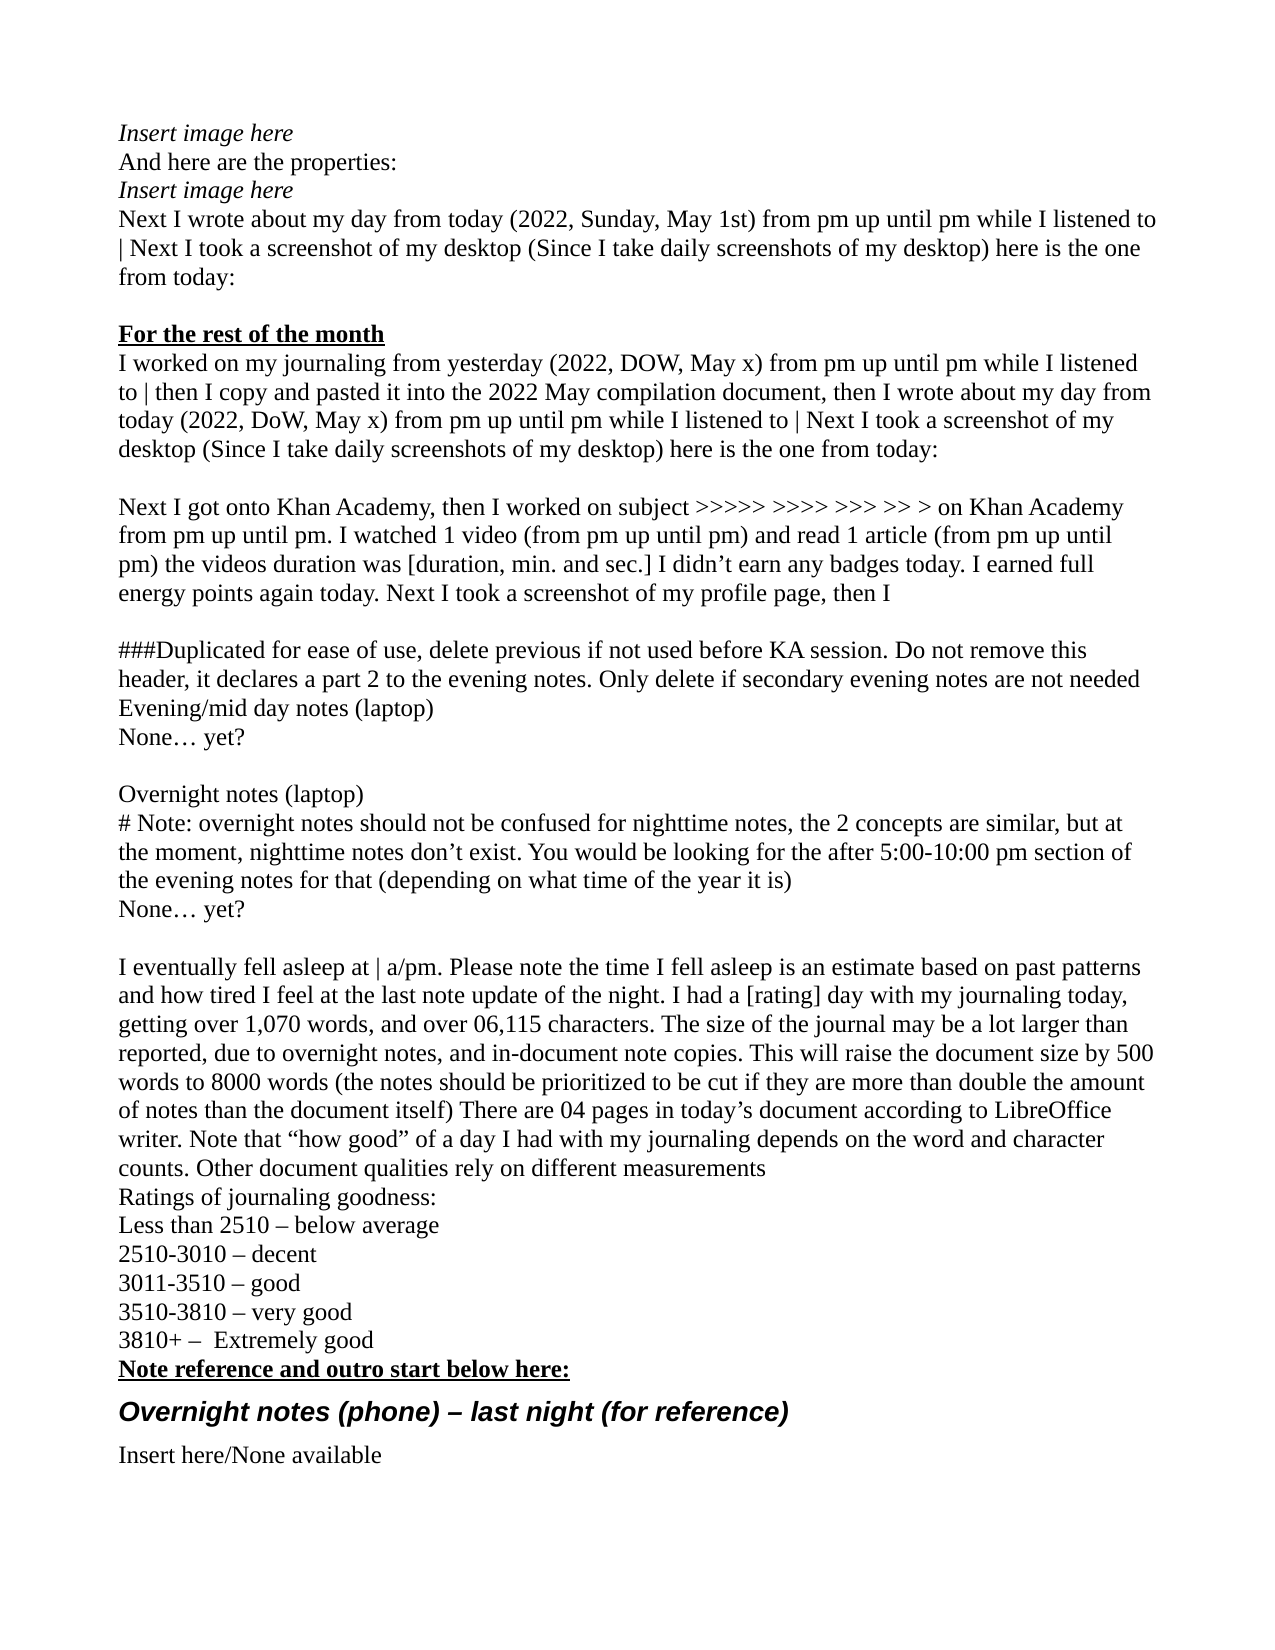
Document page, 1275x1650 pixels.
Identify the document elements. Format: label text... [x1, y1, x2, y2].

text # Note: overnight notes should not be confused for nighttime notes, the 2 concepts are similar, but at the moment, nighttime notes don’t exist. You would be looking for the after 5:00-10:00 pm section of the evening notes for that (depending on what time of the year it is) [118, 808, 1157, 894]
text None… yet? [118, 894, 1157, 923]
text Next I got onto Khan Academy, then I worked on subject >>>>> >>>> >>> >> > on Khan Academy from pm up until pm. I watched 1 video (from pm up until pm) and read 1 article (from pm up until pm) the videos duration was [duration, min. and sec.] I didn’t earn any badges today. I earned full energy points again today. Next I took a screenshot of my profile page, then I [118, 492, 1157, 607]
text Ratings of journaling goodness: [118, 1182, 1157, 1211]
text Evening/mid day notes (laptop) [118, 693, 1157, 722]
text Note reference and outro start below here: [118, 1354, 1157, 1383]
text And here are the properties: [118, 147, 1157, 176]
text 3011-3510 – good [118, 1268, 1157, 1297]
text I worked on my journaling from yesterday (2022, DOW, May x) from pm up until pm while I listened to | then I copy and pasted it into the 2022 May compilation document, then I wrote about my day from today (2022, DoW, May x) from pm up until pm while I listened to | Next I took a screenshot of my desktop (Since I take daily screenshots of my desktop) here is the one from today: [118, 348, 1157, 463]
text I eventually fell asleep at | a/pm. Please note the time I fell asleep is an estimate based on past patterns and how tired I feel at the last note update of the night. I had a [rating] day with my journaling today, getting over 1,070 words, and over 06,115 characters. The size of the journal may be a lot larger than reported, due to overnight notes, and in-document note copies. This will raise the document size by 500 words to 8000 words (the notes should be prioritized to be cut if they are more than double the amount of notes than the document itself) There are 04 pages in today’s document according to LibreOffice writer. Note that “how good” of a day I had with my journaling depends on the word and character counts. Other document qualities rely on different measurements [118, 952, 1157, 1182]
subtitle Overnight notes (phone) – last night (for reference) [118, 1396, 1157, 1427]
text 3810+ – Extremely good [118, 1326, 1157, 1354]
text Next I wrote about my day from today (2022, Sunday, May 1st) from pm up until pm while I listened to | Next I took a screenshot of my desktop (Since I take daily screenshots of my desktop) here is the one from today: [118, 204, 1157, 291]
text 3510-3810 – very good [118, 1297, 1157, 1326]
text 2510-3010 – decent [118, 1239, 1157, 1268]
text None… yet? [118, 722, 1157, 751]
text Insert image here [118, 118, 1157, 147]
text ###Duplicated for ease of use, delete previous if not used before KA session. Do not remove this header, it declares a part 2 to the evening notes. Only delete if secondary evening notes are not needed [118, 636, 1157, 693]
text Overnight notes (laptop) [118, 779, 1157, 808]
text Insert image here [118, 176, 1157, 204]
text Insert here/None available [118, 1440, 1157, 1469]
text Less than 2510 – below average [118, 1211, 1157, 1239]
text For the rest of the month [118, 319, 1157, 348]
